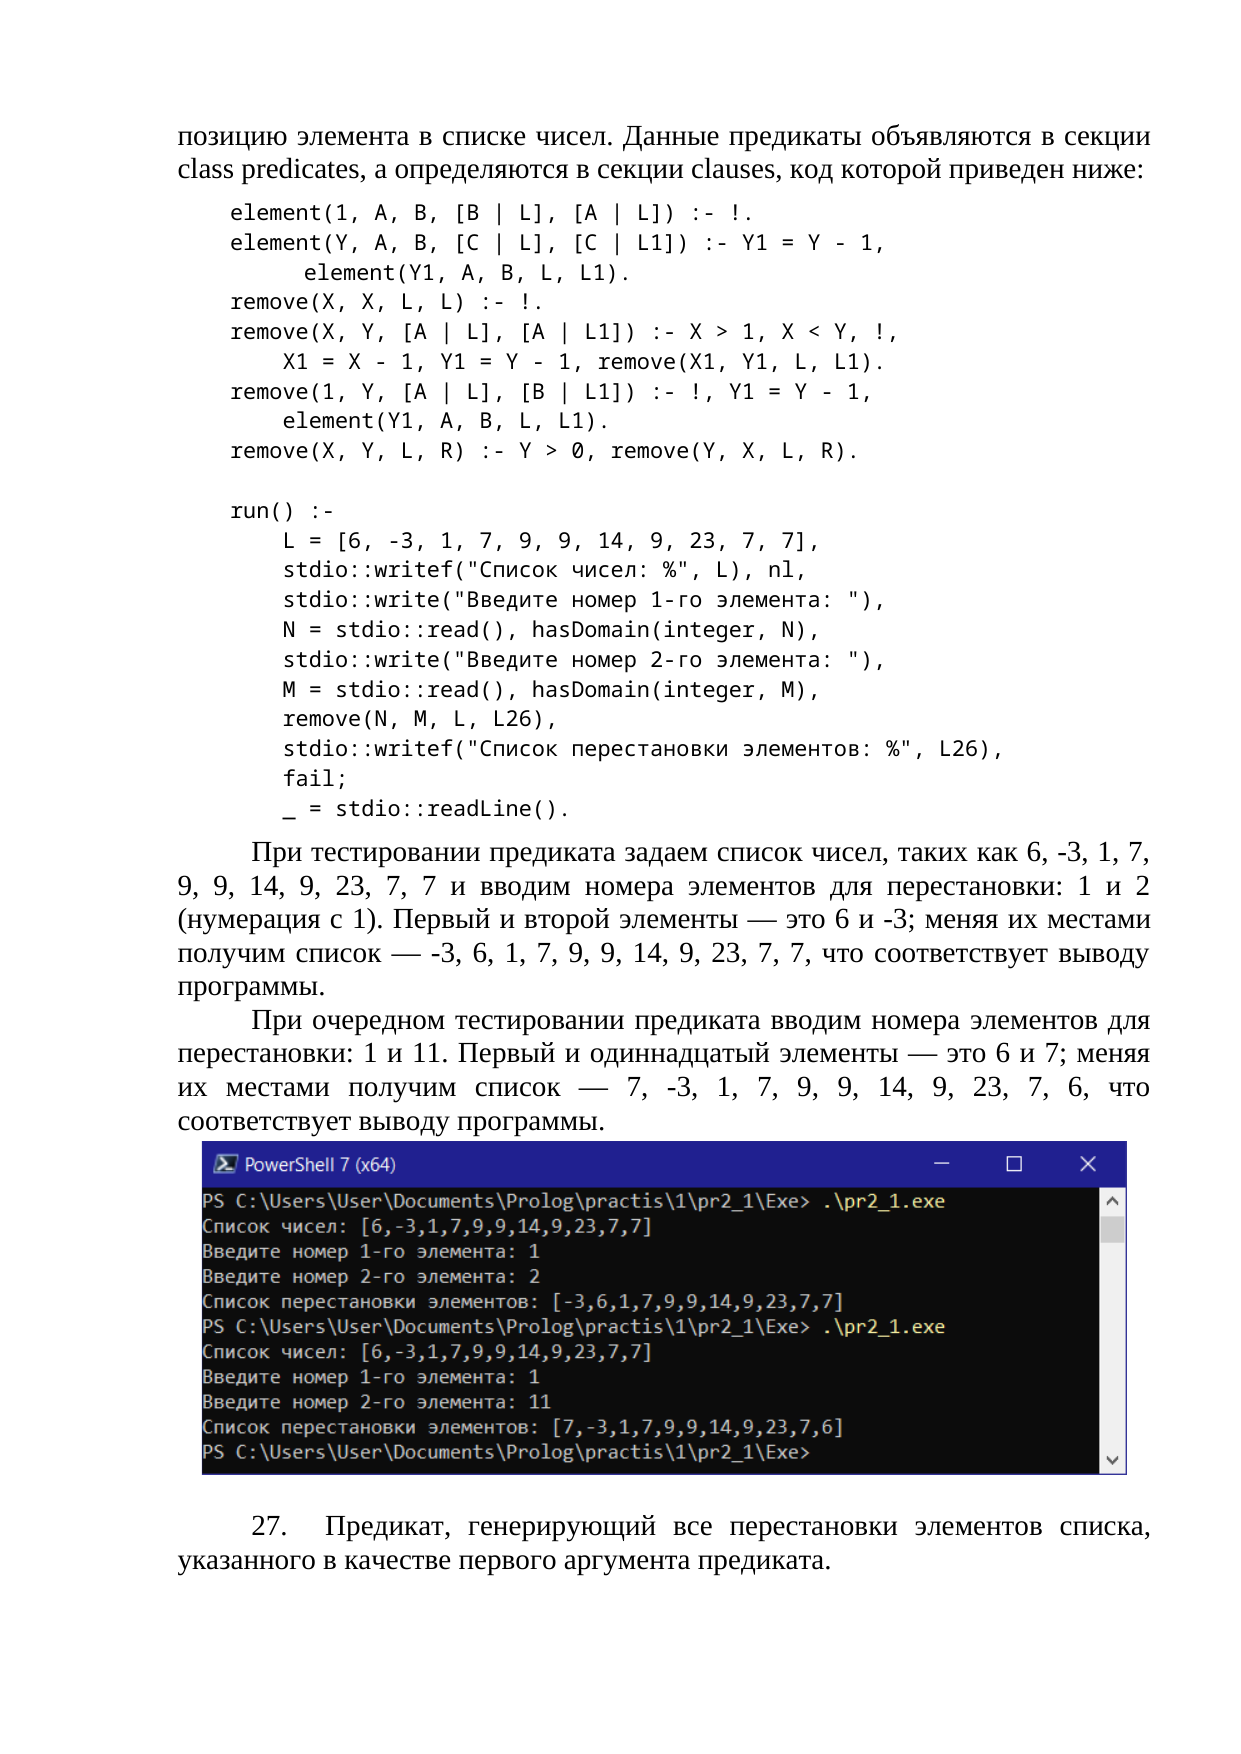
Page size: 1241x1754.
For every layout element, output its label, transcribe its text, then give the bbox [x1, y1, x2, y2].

text remove(1, Y, [A | L], [B | L1]) :- !, Y1 = Y - 1, [177, 376, 1152, 406]
text X1 = X - 1, Y1 = Y - 1, remove(X1, Y1, L, L1). [177, 346, 1152, 376]
text N = stdio::read(), hasDomain(integer, N), [177, 614, 1152, 644]
text remove(N, M, L, L26), [177, 703, 1152, 733]
text M = stdio::read(), hasDomain(integer, M), [177, 674, 1152, 703]
text _ = stdio::readLine(). [177, 793, 1152, 823]
text element(Y1, A, B, L, L1). [177, 406, 1152, 435]
text stdio::write("Введите номер 2-го элемента: "), [177, 644, 1152, 674]
text element(1, A, B, [B | L], [A | L]) :- !. [177, 197, 1152, 227]
text remove(X, Y, L, R) :- Y > 0, remove(Y, X, L, R). [177, 435, 1152, 465]
picture [201, 1141, 1127, 1475]
text stdio::write("Введите номер 1-го элемента: "), [177, 584, 1152, 614]
text remove(X, X, L, L) :- !. [177, 286, 1152, 316]
text L = [6, -3, 1, 7, 9, 9, 14, 9, 23, 7, 7], [177, 525, 1152, 554]
text позицию элемента в списке чисел. Данные предикаты объявляются в секции class predicates, а определяются в секции clauses, код которой приведен ниже: [177, 118, 1152, 185]
text element(Y, A, B, [C | L], [C | L1]) :- Y1 = Y - 1, [177, 227, 1152, 257]
text При тестировании предиката задаем список чисел, таких как 6, -3, 1, 7, 9, 9, 14, 9, 23, 7, 7 и вводим номера элементов для перестановки: 1 и 2 (нумерация с 1). Первый и второй элементы — это 6 и -3; меняя их местами получим список — -3, 6, 1, 7, 9, 9, 14, 9, 23, 7, 7, что соответствует выводу программы. [177, 834, 1152, 1002]
text run() :- [177, 495, 1152, 525]
text fail; [177, 763, 1152, 793]
text element(Y1, A, B, L, L1). [177, 257, 1152, 286]
text stdio::writef("Список перестановки элементов: %", L26), [177, 733, 1152, 763]
text При очередном тестировании предиката вводим номера элементов для перестановки: 1 и 11. Первый и одиннадцатый элементы — это 6 и 7; меняя их местами получим список — 7, -3, 1, 7, 9, 9, 14, 9, 23, 7, 6, что соответствует выводу программы. [177, 1002, 1152, 1136]
text remove(X, Y, [A | L], [A | L1]) :- X > 1, X < Y, !, [177, 316, 1152, 346]
list Предикат, генерирующий все перестановки элементов списка, указанного в качестве первого аргумента предиката. [177, 1508, 1152, 1575]
text stdio::writef("Список чисел: %", L), nl, [177, 554, 1152, 584]
